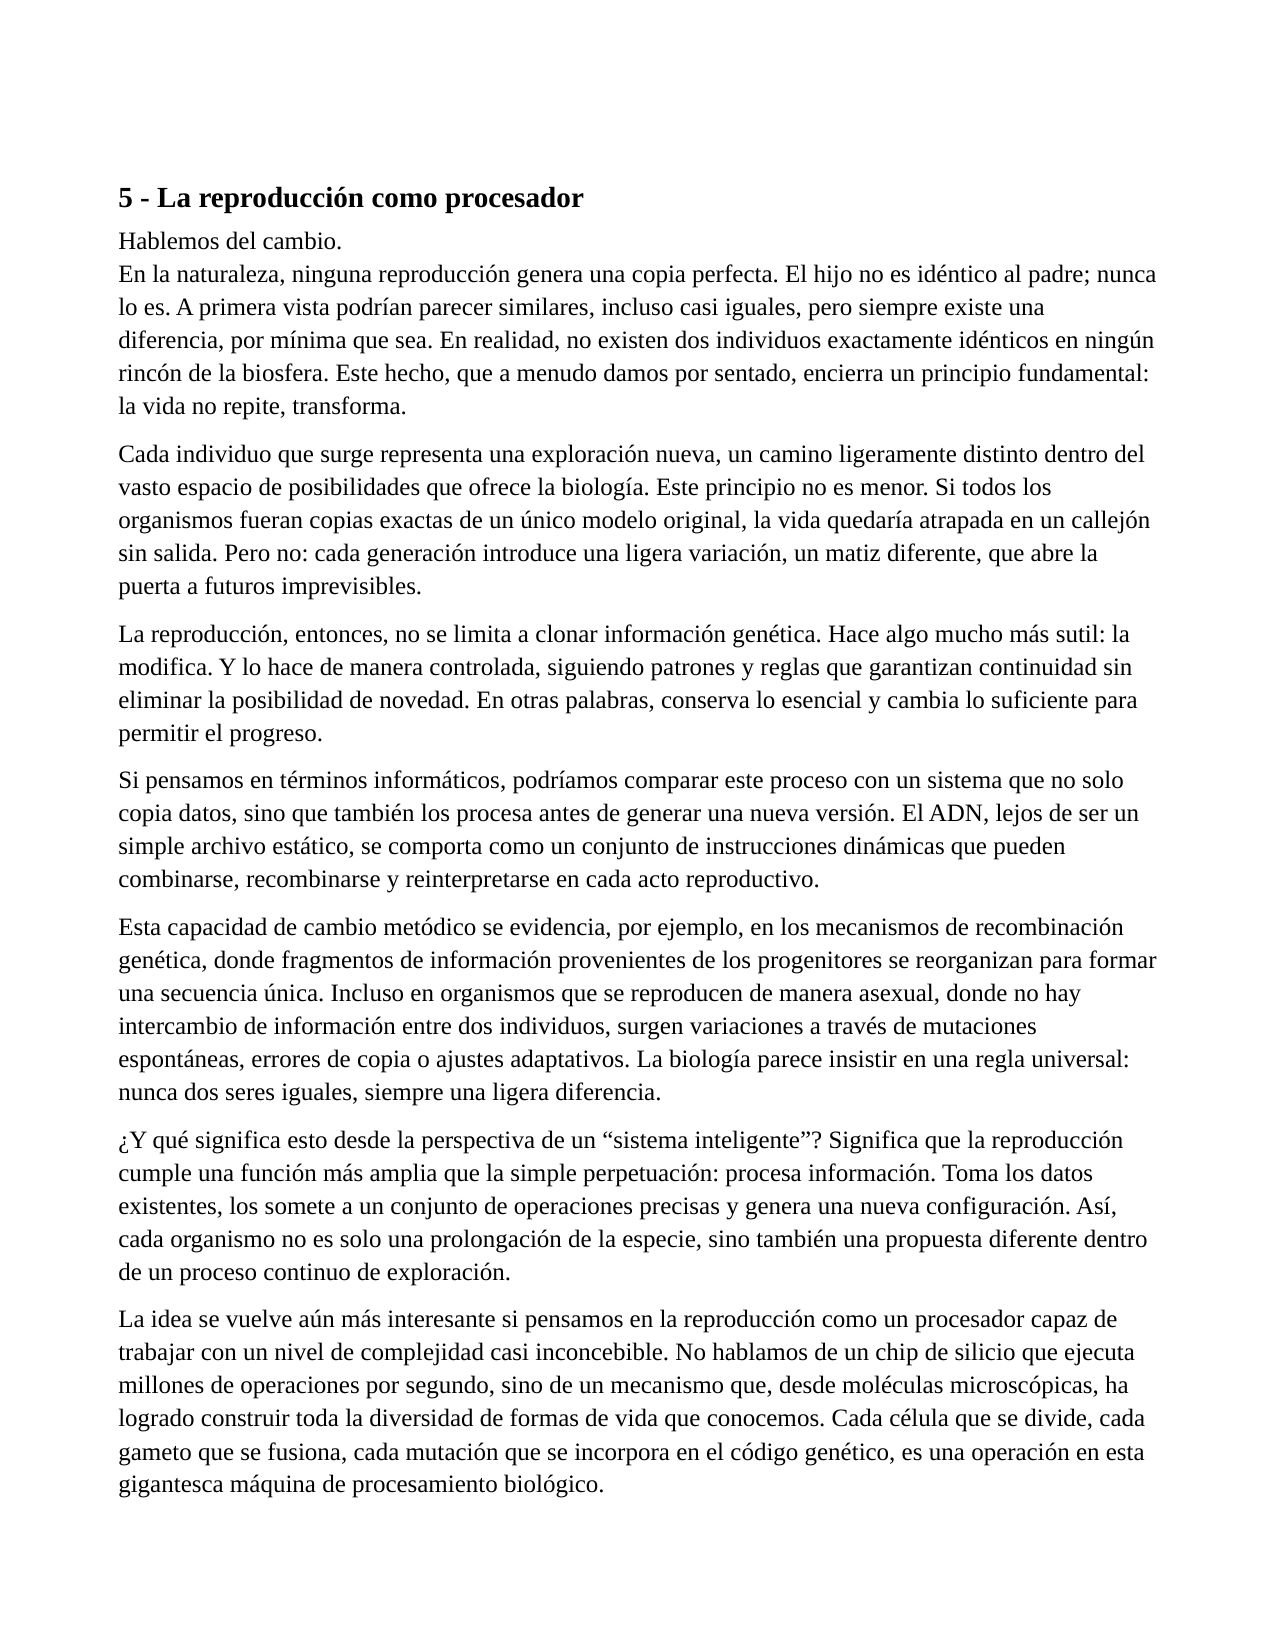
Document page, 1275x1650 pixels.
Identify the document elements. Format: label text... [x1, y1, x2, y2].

text La idea se vuelve aún más interesante si pensamos en la reproducción como un procesador capaz de trabajar con un nivel de complejidad casi inconcebible. No hablamos de un chip de silicio que ejecuta millones de operaciones por segundo, sino de un mecanismo que, desde moléculas microscópicas, ha logrado construir toda la diversidad de formas de vida que conocemos. Cada célula que se divide, cada gameto que se fusiona, cada mutación que se incorpora en el código genético, es una operación en esta gigantesca máquina de procesamiento biológico. [118, 1304, 1157, 1498]
text Cada individuo que surge representa una exploración nueva, un camino ligeramente distinto dentro del vasto espacio de posibilidades que ofrece la biología. Este principio no es menor. Si todos los organismos fueran copias exactas de un único modelo original, la vida quedaría atrapada en un callejón sin salida. Pero no: cada generación introduce una ligera variación, un matiz diferente, que abre la puerta a futuros imprevisibles. [118, 439, 1157, 600]
subtitle 5 - La reproducción como procesador [118, 180, 1157, 214]
text Si pensamos en términos informáticos, podríamos comparar este proceso con un sistema que no solo copia datos, sino que también los procesa antes de generar una nueva versión. El ADN, lejos de ser un simple archivo estático, se comporta como un conjunto de instrucciones dinámicas que pueden combinarse, recombinarse y reinterpretarse en cada acto reproductivo. [118, 765, 1157, 893]
text ¿Y qué significa esto desde la perspectiva de un “sistema inteligente”? Significa que la reproducción cumple una función más amplia que la simple perpetuación: procesa información. Toma los datos existentes, los somete a un conjunto de operaciones precisas y genera una nueva configuración. Así, cada organismo no es solo una prolongación de la especie, sino también una propuesta diferente dentro de un proceso continuo de exploración. [118, 1125, 1157, 1286]
text Esta capacidad de cambio metódico se evidencia, por ejemplo, en los mecanismos de recombinación genética, donde fragmentos de información provenientes de los progenitores se reorganizan para formar una secuencia única. Incluso en organismos que se reproducen de manera asexual, donde no hay intercambio de información entre dos individuos, surgen variaciones a través de mutaciones espontáneas, errores de copia o ajustes adaptativos. La biología parece insistir en una regla universal: nunca dos seres iguales, siempre una ligera diferencia. [118, 912, 1157, 1106]
text La reproducción, entonces, no se limita a clonar información genética. Hace algo mucho más sutil: la modifica. Y lo hace de manera controlada, siguiendo patrones y reglas que garantizan continuidad sin eliminar la posibilidad de novedad. En otras palabras, conserva lo esencial y cambia lo suficiente para permitir el progreso. [118, 619, 1157, 747]
text Hablemos del cambio. En la naturaleza, ninguna reproducción genera una copia perfecta. El hijo no es idéntico al padre; nunca lo es. A primera vista podrían parecer similares, incluso casi iguales, pero siempre existe una diferencia, por mínima que sea. En realidad, no existen dos individuos exactamente idénticos en ningún rincón de la biosfera. Este hecho, que a menudo damos por sentado, encierra un principio fundamental: la vida no repite, transforma. [118, 226, 1157, 420]
